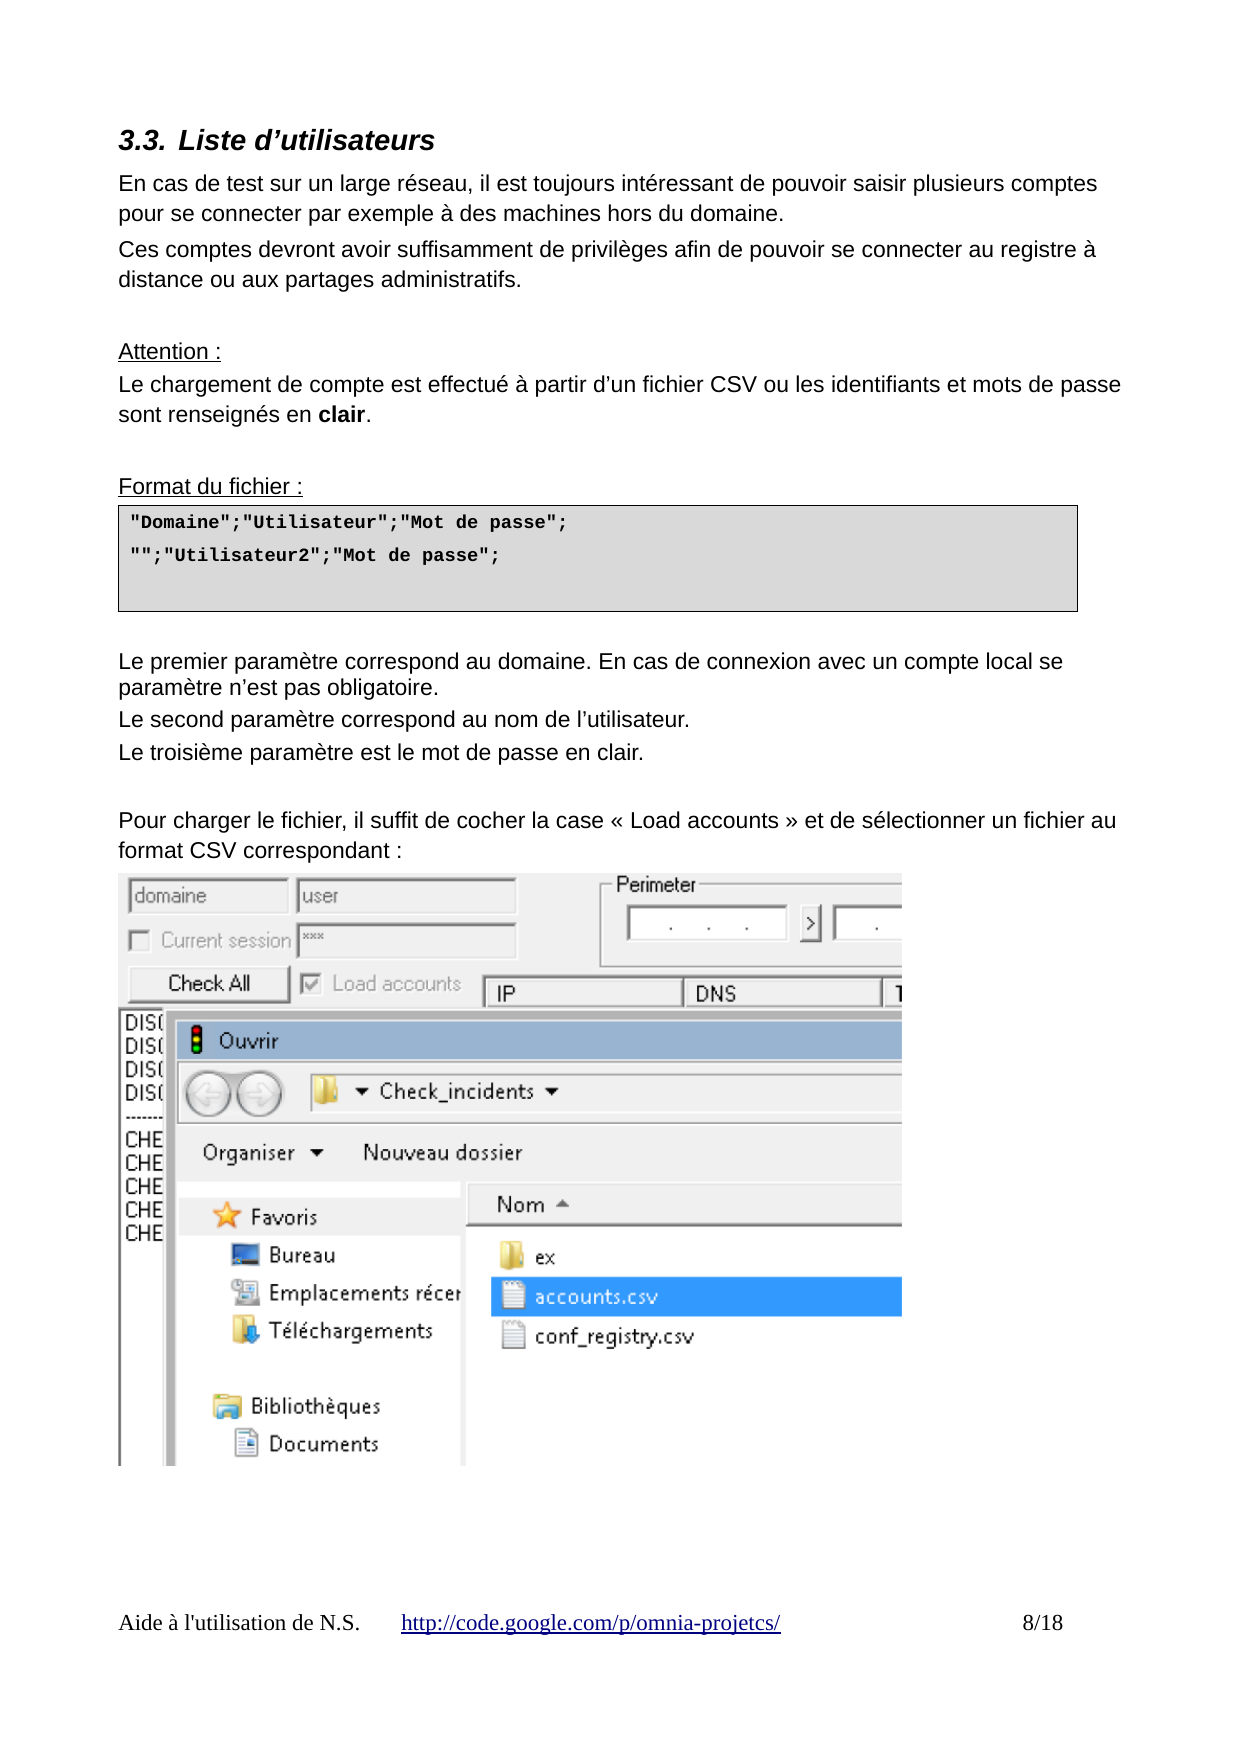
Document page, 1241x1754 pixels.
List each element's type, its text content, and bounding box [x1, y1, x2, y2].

text Attention : [118, 338, 1122, 365]
text Le chargement de compte est effectué à partir d’un fichier CSV ou les identifiants et mots de passe sont renseignés en clair. [118, 371, 1122, 427]
subtitle Liste d’utilisateurs [118, 123, 1122, 157]
text Ces comptes devront avoir suffisamment de privilèges afin de pouvoir se connecter au registre à distance ou aux partages administratifs. [118, 236, 1122, 292]
text Le second paramètre correspond au nom de l’utilisateur. [118, 706, 1122, 733]
text Le troisième paramètre est le mot de passe en clair. [118, 739, 1122, 765]
table_header "Domaine";"Utilisateur";"Mot de passe"; "";"Utilisateur2";"Mot de passe"; [119, 506, 1077, 611]
text Pour charger le fichier, il suffit de cocher la case « Load accounts » et de sélectionner un fichier au format CSV correspondant : [118, 807, 1122, 864]
text En cas de test sur un large réseau, il est toujours intéressant de pouvoir saisir plusieurs comptes pour se connecter par exemple à des machines hors du domaine. [118, 169, 1122, 226]
text Le premier paramètre correspond au domaine. En cas de connexion avec un compte local se paramètre n’est pas obligatoire. [118, 648, 1122, 700]
text Format du fichier : [118, 473, 1122, 499]
picture [118, 873, 903, 1466]
